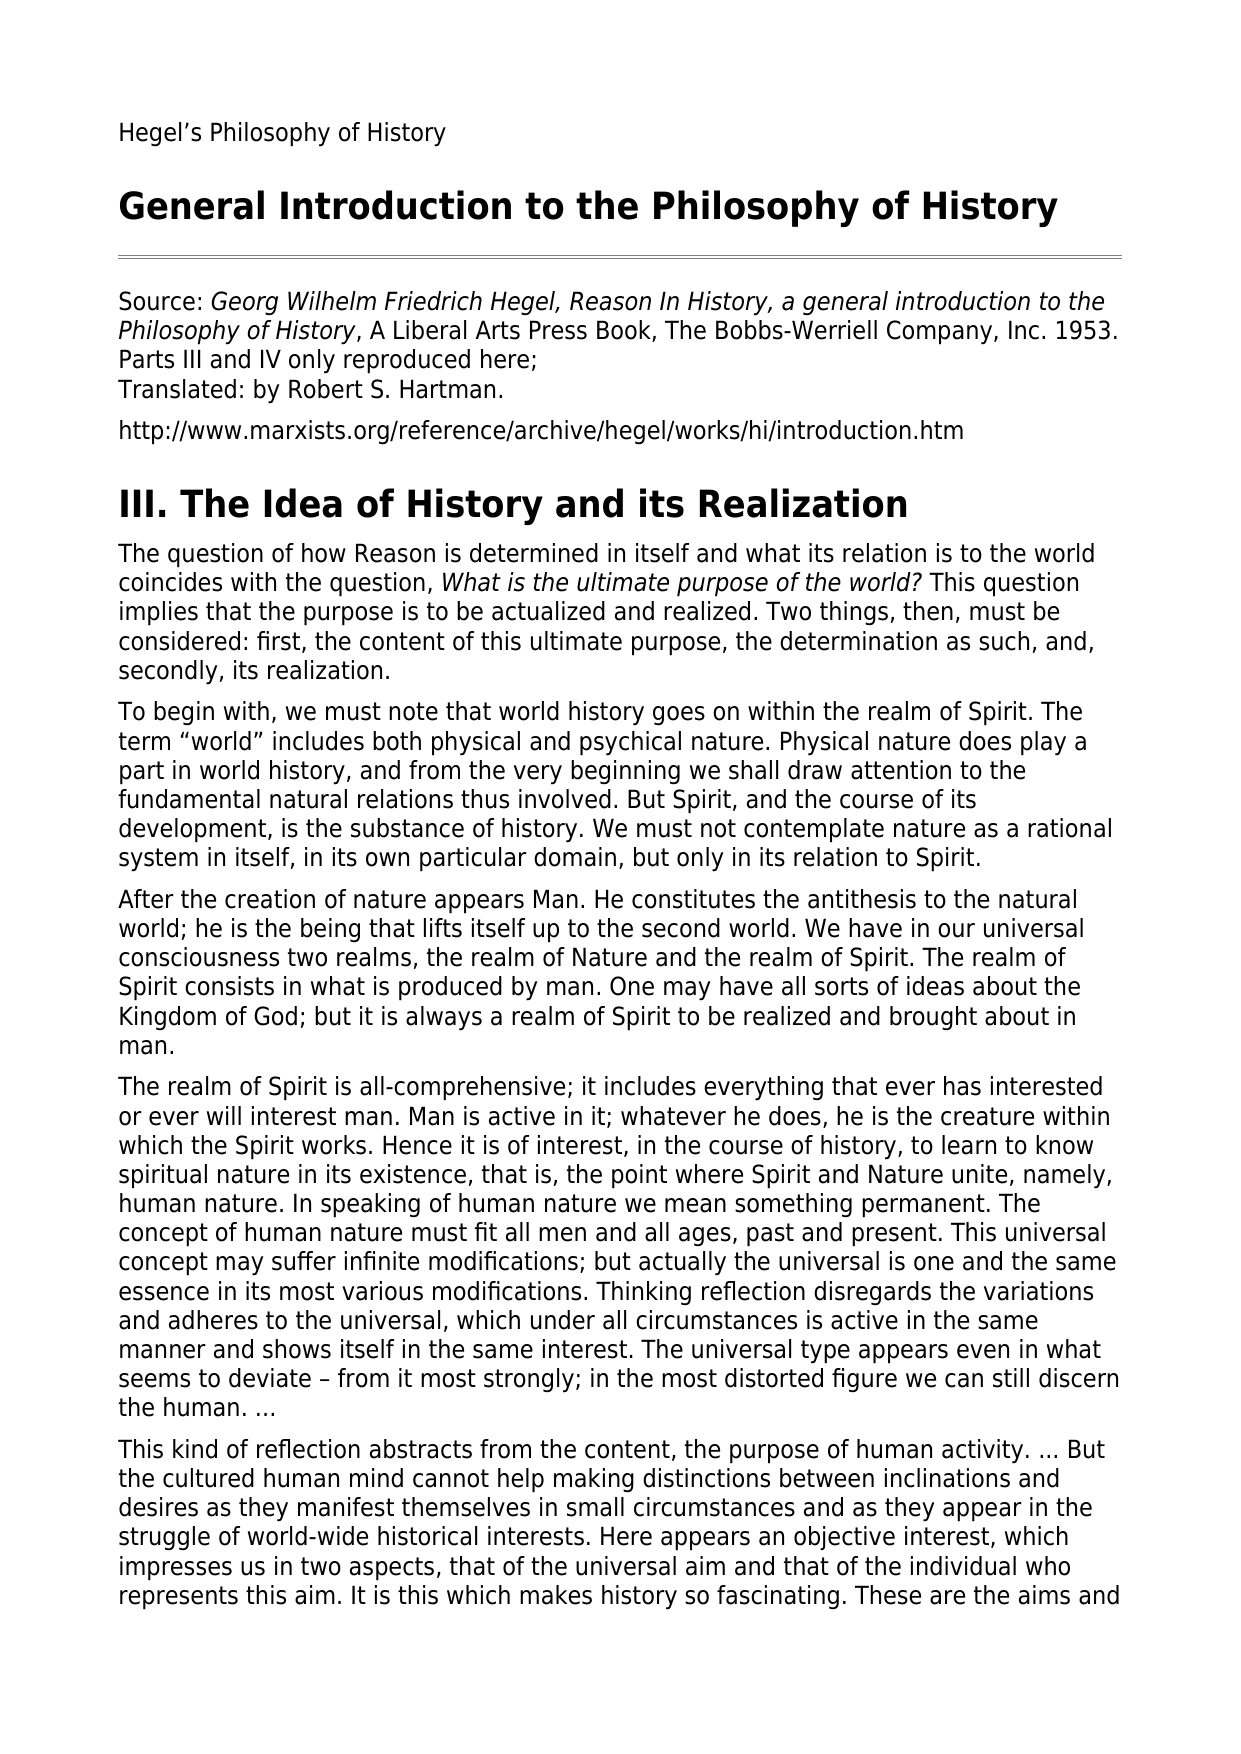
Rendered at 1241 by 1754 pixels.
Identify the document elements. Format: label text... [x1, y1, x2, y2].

text Hegel’s Philosophy of History [118, 118, 1122, 147]
text After the creation of nature appears Man. He constitutes the antithesis to the natural world; he is the being that lifts itself up to the second world. We have in our universal consciousness two realms, the realm of Nature and the realm of Spirit. The realm of Spirit consists in what is produced by man. One may have all sorts of ideas about the Kingdom of God; but it is always a realm of Spirit to be realized and brought about in man. [118, 885, 1122, 1060]
text The question of how Reason is determined in itself and what its relation is to the world coincides with the question, What is the ultimate purpose of the world? This question implies that the purpose is to be actualized and realized. Two things, then, must be considered: first, the content of this ultimate purpose, the determination as such, and, secondly, its realization. [118, 539, 1122, 685]
text Source: Georg Wilhelm Friedrich Hegel, Reason In History, a general introduction to the Philosophy of History, A Liberal Arts Press Book, The Bobbs-Werriell Company, Inc. 1953. Parts III and IV only reproduced here; Translated: by Robert S. Hartman. [118, 287, 1122, 404]
subtitle III. The Idea of History and its Realization [118, 483, 1122, 527]
subtitle General Introduction to the Philosophy of History [118, 185, 1122, 228]
text http://www.marxists.org/reference/archive/hegel/works/hi/introduction.htm [118, 416, 1122, 446]
text To begin with, we must note that world history goes on within the realm of Spirit. The term “world” includes both physical and psychical nature. Physical nature does play a part in world history, and from the very beginning we shall draw attention to the fundamental natural relations thus involved. But Spirit, and the course of its development, is the substance of history. We must not contemplate nature as a rational system in itself, in its own particular domain, but only in its relation to Spirit. [118, 698, 1122, 873]
text This kind of reflection abstracts from the content, the purpose of human activity. ... But the cultured human mind cannot help making distinctions between inclinations and desires as they manifest themselves in small circumstances and as they appear in the struggle of world-wide historical interests. Here appears an objective interest, which impresses us in two aspects, that of the universal aim and that of the individual who represents this aim. It is this which makes history so fascinating. These are the aims and [118, 1435, 1122, 1610]
text The realm of Spirit is all-comprehensive; it includes everything that ever has interested or ever will interest man. Man is active in it; whatever he does, he is the creature within which the Spirit works. Hence it is of interest, in the course of history, to learn to know spiritual nature in its existence, that is, the point where Spirit and Nature unite, namely, human nature. In speaking of human nature we mean something permanent. The concept of human nature must fit all men and all ages, past and present. This universal concept may suffer infinite modifications; but actually the universal is one and the same essence in its most various modifications. Thinking reflection disregards the variations and adheres to the universal, which under all circumstances is active in the same manner and shows itself in the same interest. The universal type appears even in what seems to deviate – from it most strongly; in the most distorted figure we can still discern the human. ... [118, 1073, 1122, 1423]
